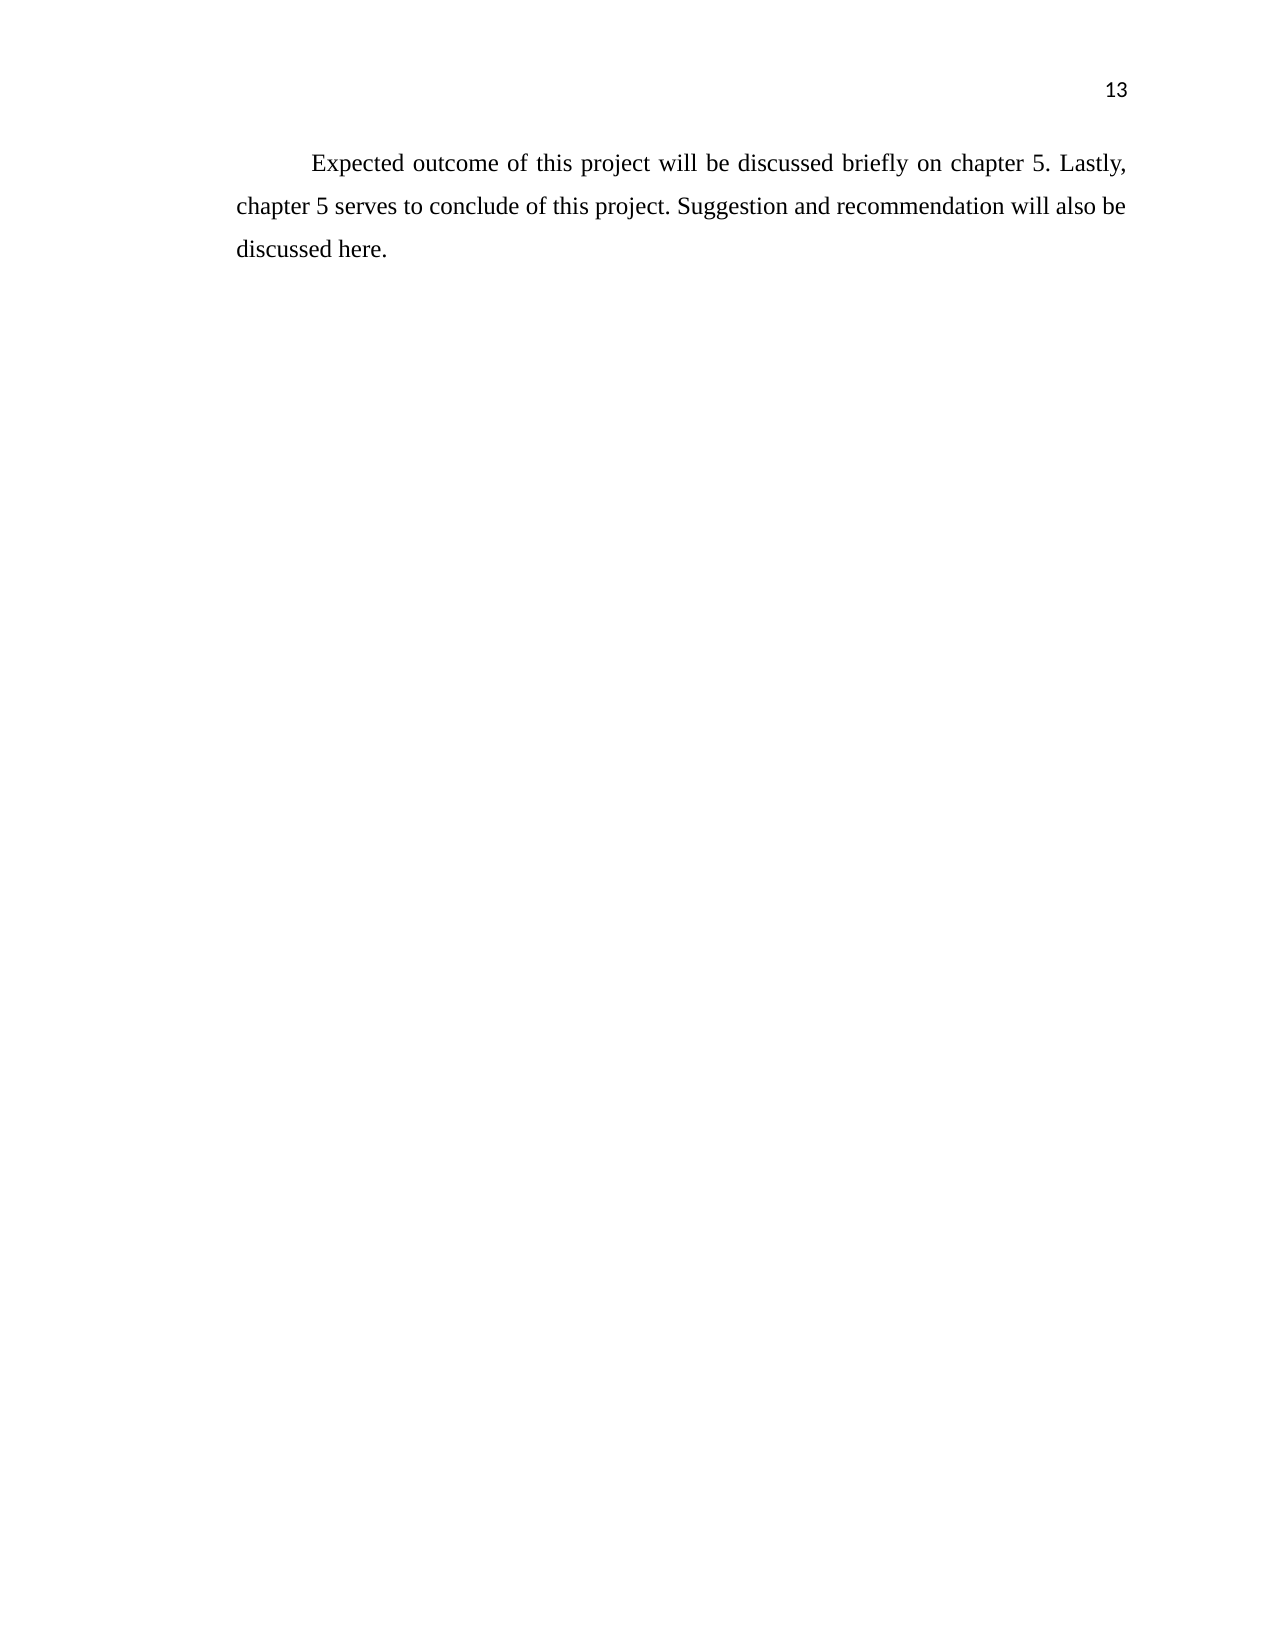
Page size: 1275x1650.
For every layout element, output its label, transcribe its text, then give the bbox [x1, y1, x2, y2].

text Expected outcome of this project will be discussed briefly on chapter 5. Lastly, chapter 5 serves to conclude of this project. Suggestion and recommendation will also be discussed here. [236, 148, 1127, 263]
